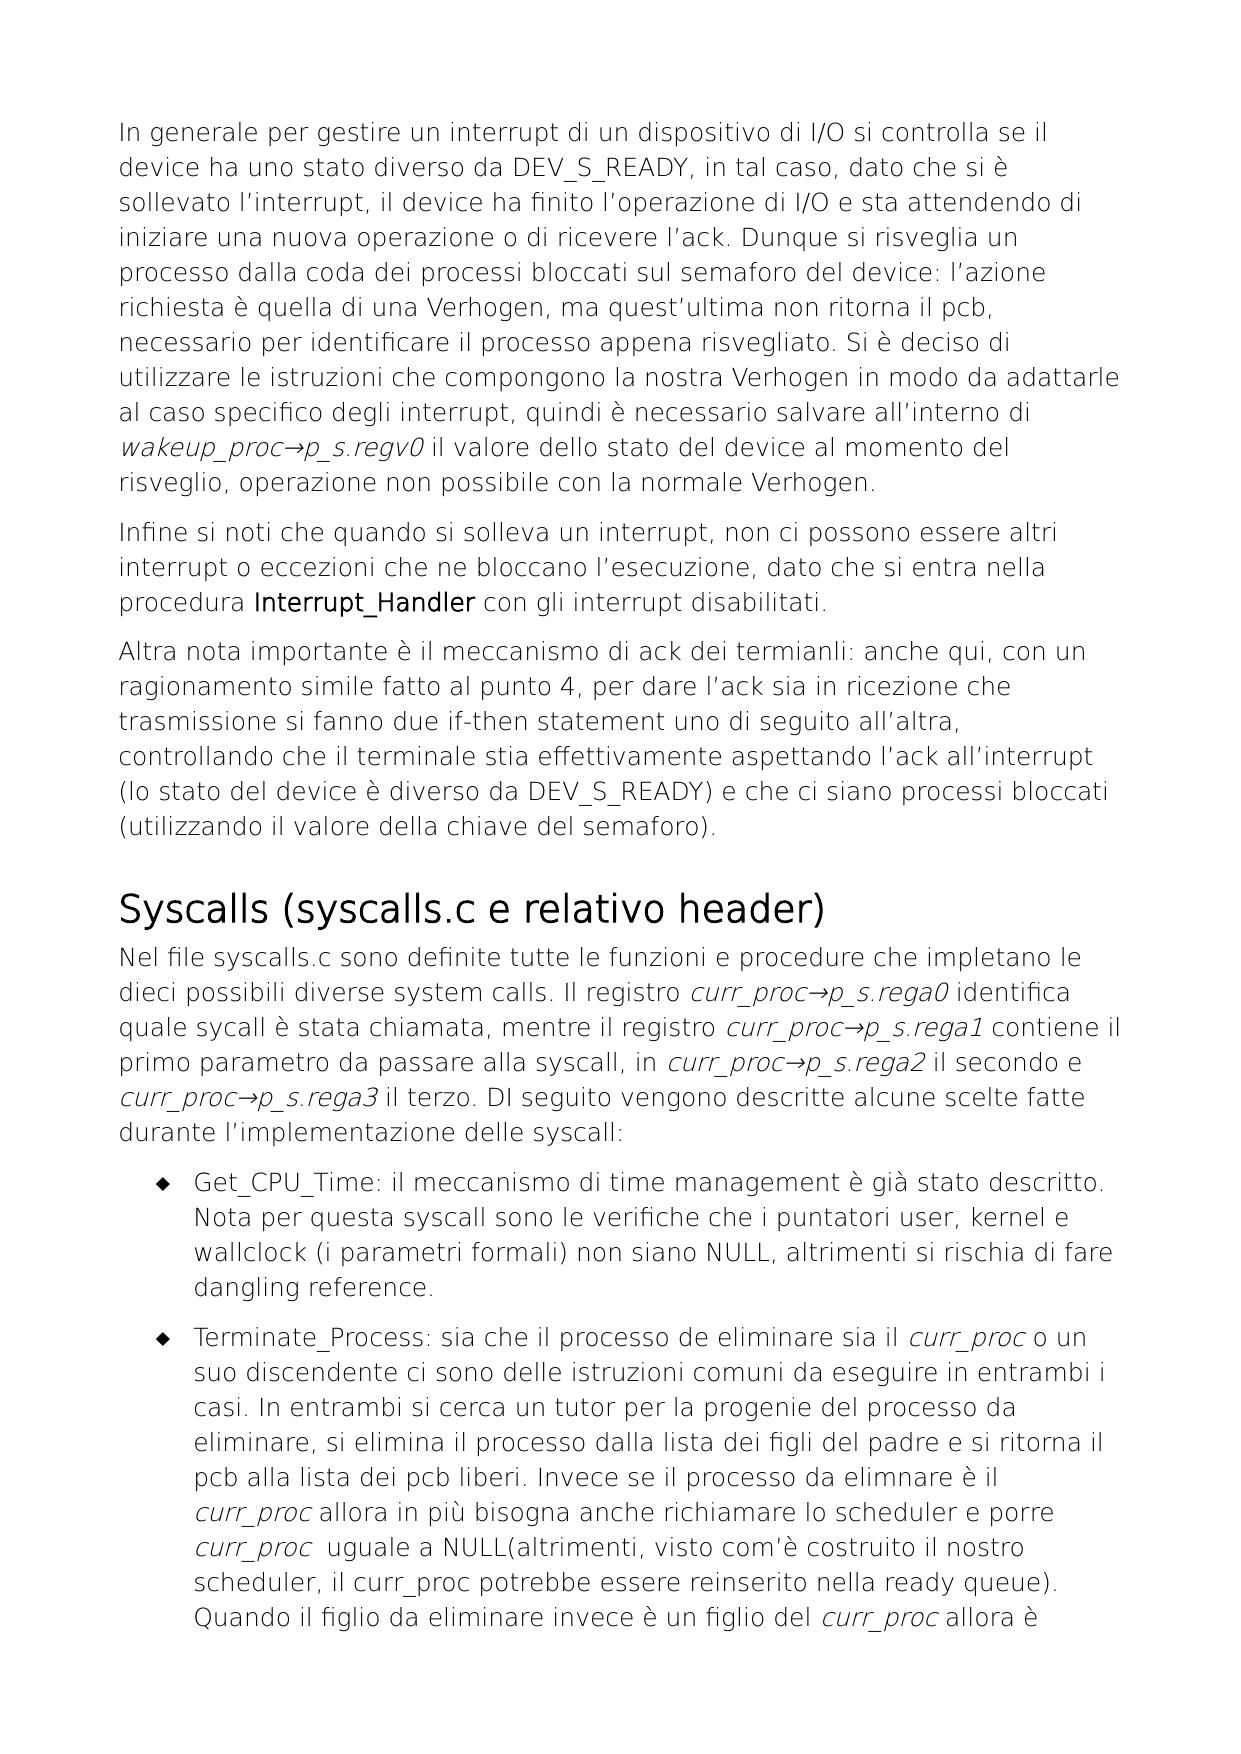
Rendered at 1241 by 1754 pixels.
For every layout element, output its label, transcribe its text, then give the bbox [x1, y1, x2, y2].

text Nel file syscalls.c sono definite tutte le funzioni e procedure che impletano le dieci possibili diverse system calls. Il registro curr_proc→p_s.rega0 identifica quale sycall è stata chiamata, mentre il registro curr_proc→p_s.rega1 contiene il primo parametro da passare alla syscall, in curr_proc→p_s.rega2 il secondo e curr_proc→p_s.rega3 il terzo. DI seguito vengono descritte alcune scelte fatte durante l’implementazione delle syscall: [118, 943, 1122, 1148]
subtitle Syscalls (syscalls.c e relativo header) [118, 887, 1122, 931]
text In generale per gestire un interrupt di un dispositivo di I/O si controlla se il device ha uno stato diverso da DEV_S_READY, in tal caso, dato che si è sollevato l’interrupt, il device ha finito l’operazione di I/O e sta attendendo di iniziare una nuova operazione o di ricevere l’ack. Dunque si risveglia un processo dalla coda dei processi bloccati sul semaforo del device: l’azione richiesta è quella di una Verhogen, ma quest’ultima non ritorna il pcb, necessario per identificare il processo appena risvegliato. Si è deciso di utilizzare le istruzioni che compongono la nostra Verhogen in modo da adattarle al caso specifico degli interrupt, quindi è necessario salvare all’interno di wakeup_proc→p_s.regv0 il valore dello stato del device al momento del risveglio, operazione non possibile con la normale Verhogen. [118, 118, 1122, 497]
list Get_CPU_Time: il meccanismo di time management è già stato descritto. Nota per questa syscall sono le verifiche che i puntatori user, kernel e wallclock (i parametri formali) non siano NULL, altrimenti si rischia di fare dangling reference. [156, 1168, 1122, 1302]
text Altra nota importante è il meccanismo di ack dei termianli: anche qui, con un ragionamento simile fatto al punto 4, per dare l’ack sia in ricezione che trasmissione si fanno due if-then statement uno di seguito all’altra, controllando che il terminale stia effettivamente aspettando l’ack all’interrupt (lo stato del device è diverso da DEV_S_READY) e che ci siano processi bloccati (utilizzando il valore della chiave del semaforo). [118, 637, 1122, 841]
list Terminate_Process: sia che il processo de eliminare sia il curr_proc o un suo discendente ci sono delle istruzioni comuni da eseguire in entrambi i casi. In entrambi si cerca un tutor per la progenie del processo da eliminare, si elimina il processo dalla lista dei figli del padre e si ritorna il pcb alla lista dei pcb liberi. Invece se il processo da elimnare è il curr_proc allora in più bisogna anche richiamare lo scheduler e porre curr_proc uguale a NULL(altrimenti, visto com’è costruito il nostro scheduler, il curr_proc potrebbe essere reinserito nella ready queue). Quando il figlio da eliminare invece è un figlio del curr_proc allora è [156, 1323, 1122, 1632]
text Infine si noti che quando si solleva un interrupt, non ci possono essere altri interrupt o eccezioni che ne bloccano l’esecuzione, dato che si entra nella procedura Interrupt_Handler con gli interrupt disabilitati. [118, 518, 1122, 617]
